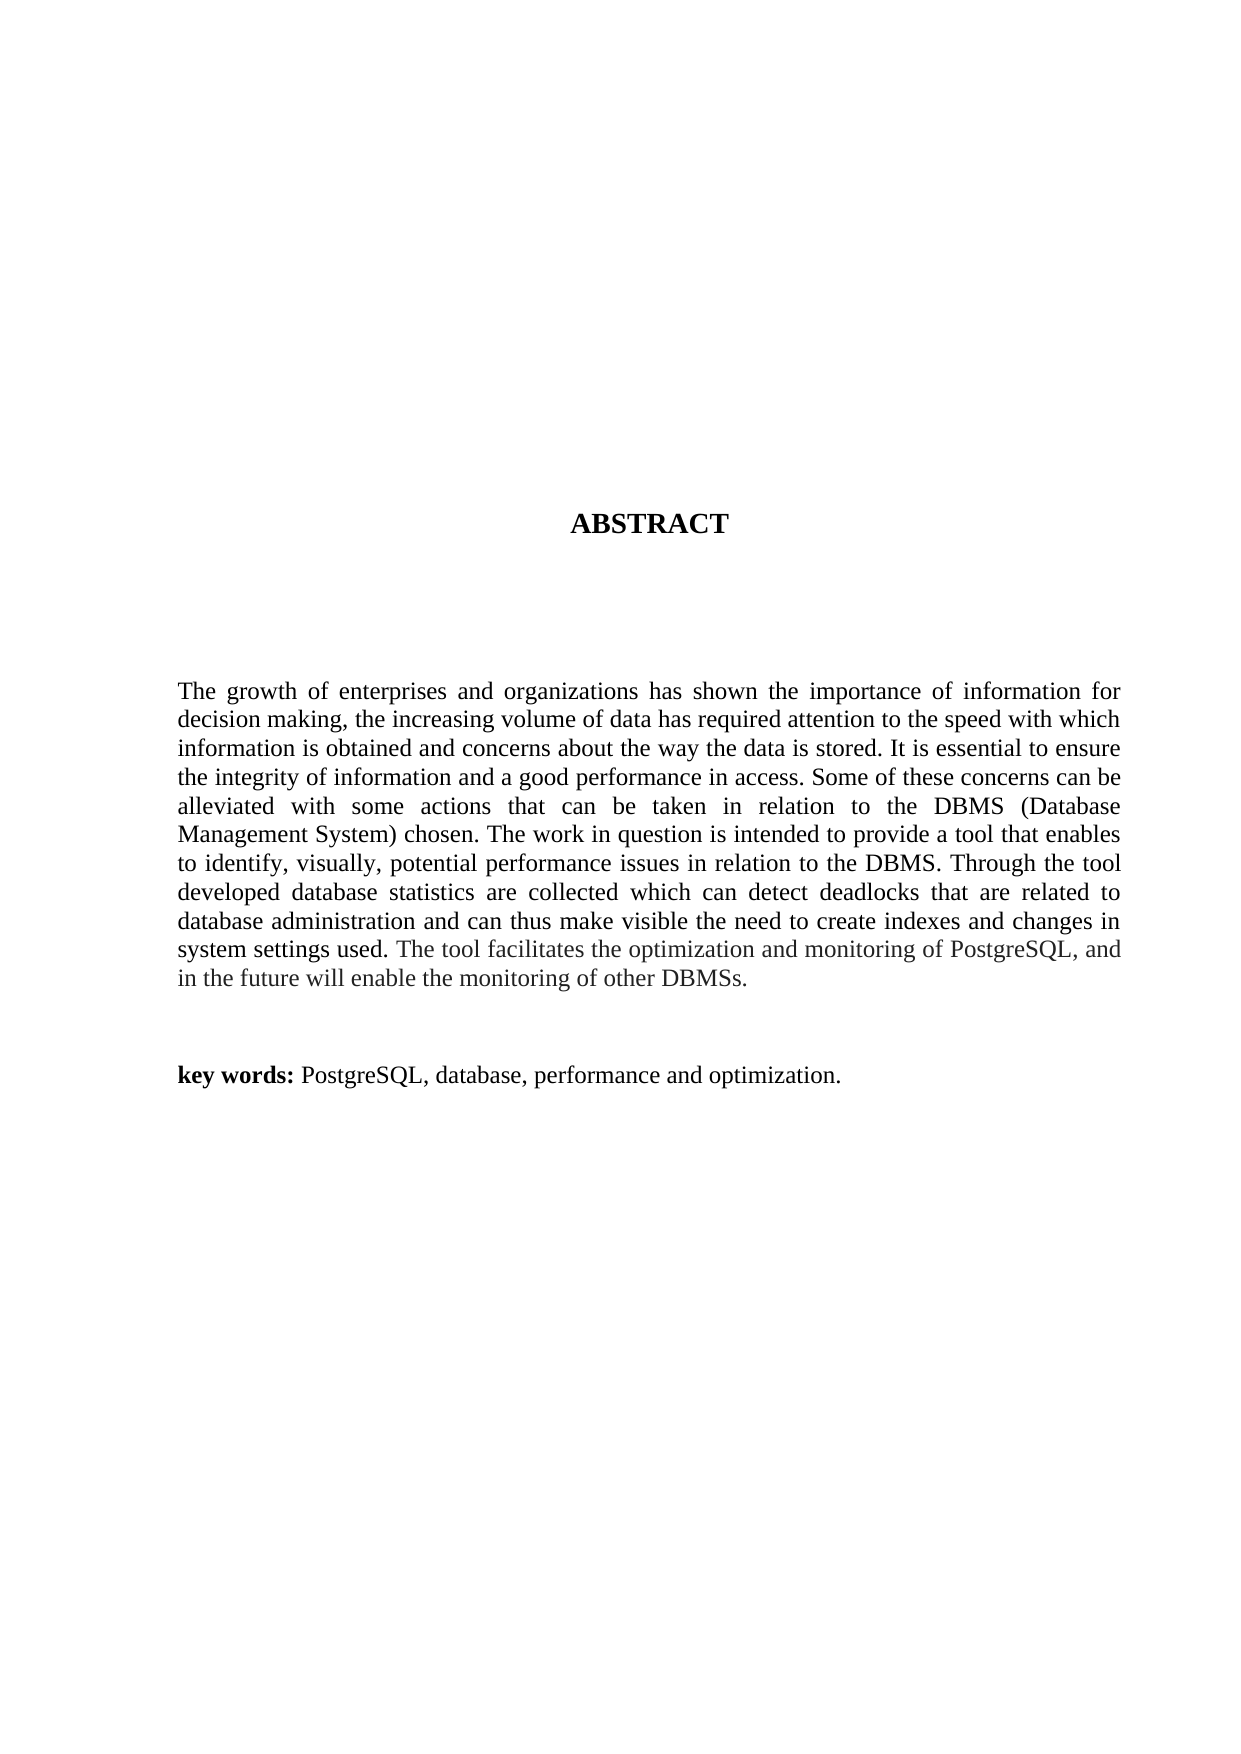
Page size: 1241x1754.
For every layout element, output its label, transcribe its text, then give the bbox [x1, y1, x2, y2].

text key words: PostgreSQL, database, performance and optimization. [177, 1060, 1122, 1089]
text Abstract [177, 506, 1122, 540]
text The growth of enterprises and organizations has shown the importance of information for decision making, the increasing volume of data has required attention to the speed with which information is obtained and concerns about the way the data is stored. It is essential to ensure the integrity of information and a good performance in access. Some of these concerns can be alleviated with some actions that can be taken in relation to the DBMS (Database Management System) chosen. The work in question is intended to provide a tool that enables to identify, visually, potential performance issues in relation to the DBMS. Through the tool developed database statistics are collected which can detect deadlocks that are related to database administration and can thus make visible the need to create indexes and changes in system settings used. The tool facilitates the optimization and monitoring of PostgreSQL, and in the future will enable the monitoring of other DBMSs. [177, 676, 1122, 992]
